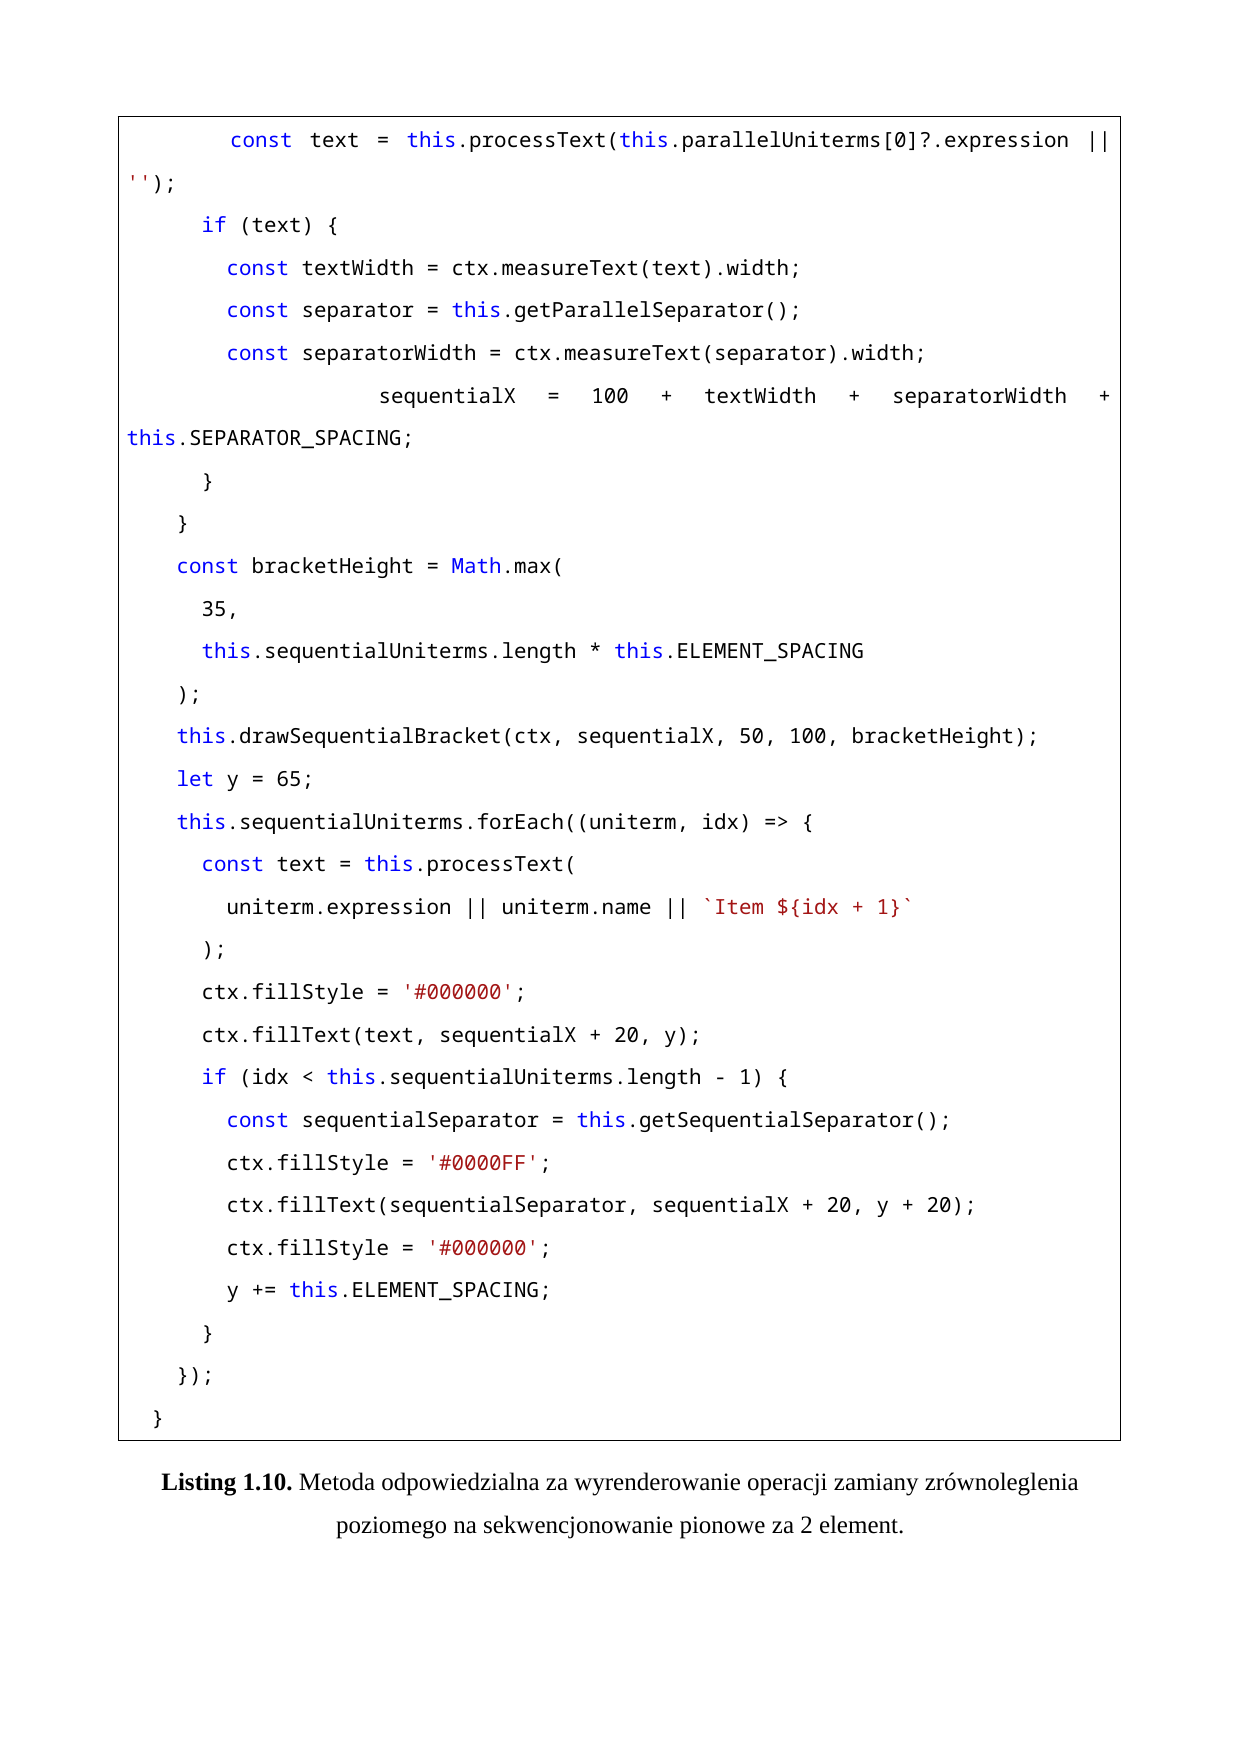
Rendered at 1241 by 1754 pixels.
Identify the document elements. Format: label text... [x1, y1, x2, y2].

text if (idx < this.sequentialUniterms.length - 1) { [126, 1062, 1111, 1091]
text const sequentialSeparator = this.getSequentialSeparator(); [126, 1105, 1111, 1133]
text uniterm.expression || uniterm.name || `Item ${idx + 1}` [126, 892, 1111, 920]
text ctx.fillText(text, sequentialX + 20, y); [126, 1020, 1111, 1048]
text const separatorWidth = ctx.measureText(separator).width; [126, 338, 1111, 367]
text ctx.fillText(sequentialSeparator, sequentialX + 20, y + 20); [126, 1190, 1111, 1219]
text ctx.fillStyle = '#000000'; [126, 1233, 1111, 1261]
text Listing 1.10. Metoda odpowiedzialna za wyrenderowanie operacji zamiany zrównoleglenia poziomego na sekwencjonowanie pionowe za 2 element. [117, 117, 1122, 1539]
text const textWidth = ctx.measureText(text).width; [126, 253, 1111, 281]
text } [126, 1403, 1111, 1432]
text this.drawSequentialBracket(ctx, sequentialX, 50, 100, bracketHeight); [126, 722, 1111, 750]
text sequentialX = 100 + textWidth + separatorWidth + this.SEPARATOR_SPACING; [126, 381, 1111, 452]
text const text = this.processText( [126, 849, 1111, 878]
text this.sequentialUniterms.length * this.ELEMENT_SPACING [126, 636, 1111, 665]
text if (text) { [126, 210, 1111, 239]
text } [126, 1318, 1111, 1346]
text this.sequentialUniterms.forEach((uniterm, idx) => { [126, 807, 1111, 835]
text y += this.ELEMENT_SPACING; [126, 1275, 1111, 1304]
text const text = this.processText(this.parallelUniterms[0]?.expression || ''); [126, 125, 1111, 196]
text }); [126, 1361, 1111, 1389]
text ); [126, 934, 1111, 963]
text ctx.fillStyle = '#0000FF'; [126, 1148, 1111, 1176]
text } [126, 508, 1111, 537]
text const bracketHeight = Math.max( [126, 551, 1111, 579]
text ctx.fillStyle = '#000000'; [126, 977, 1111, 1006]
text } [126, 466, 1111, 494]
text ); [126, 679, 1111, 707]
text 35, [126, 594, 1111, 622]
text const separator = this.getParallelSeparator(); [126, 296, 1111, 324]
text let y = 65; [126, 764, 1111, 793]
